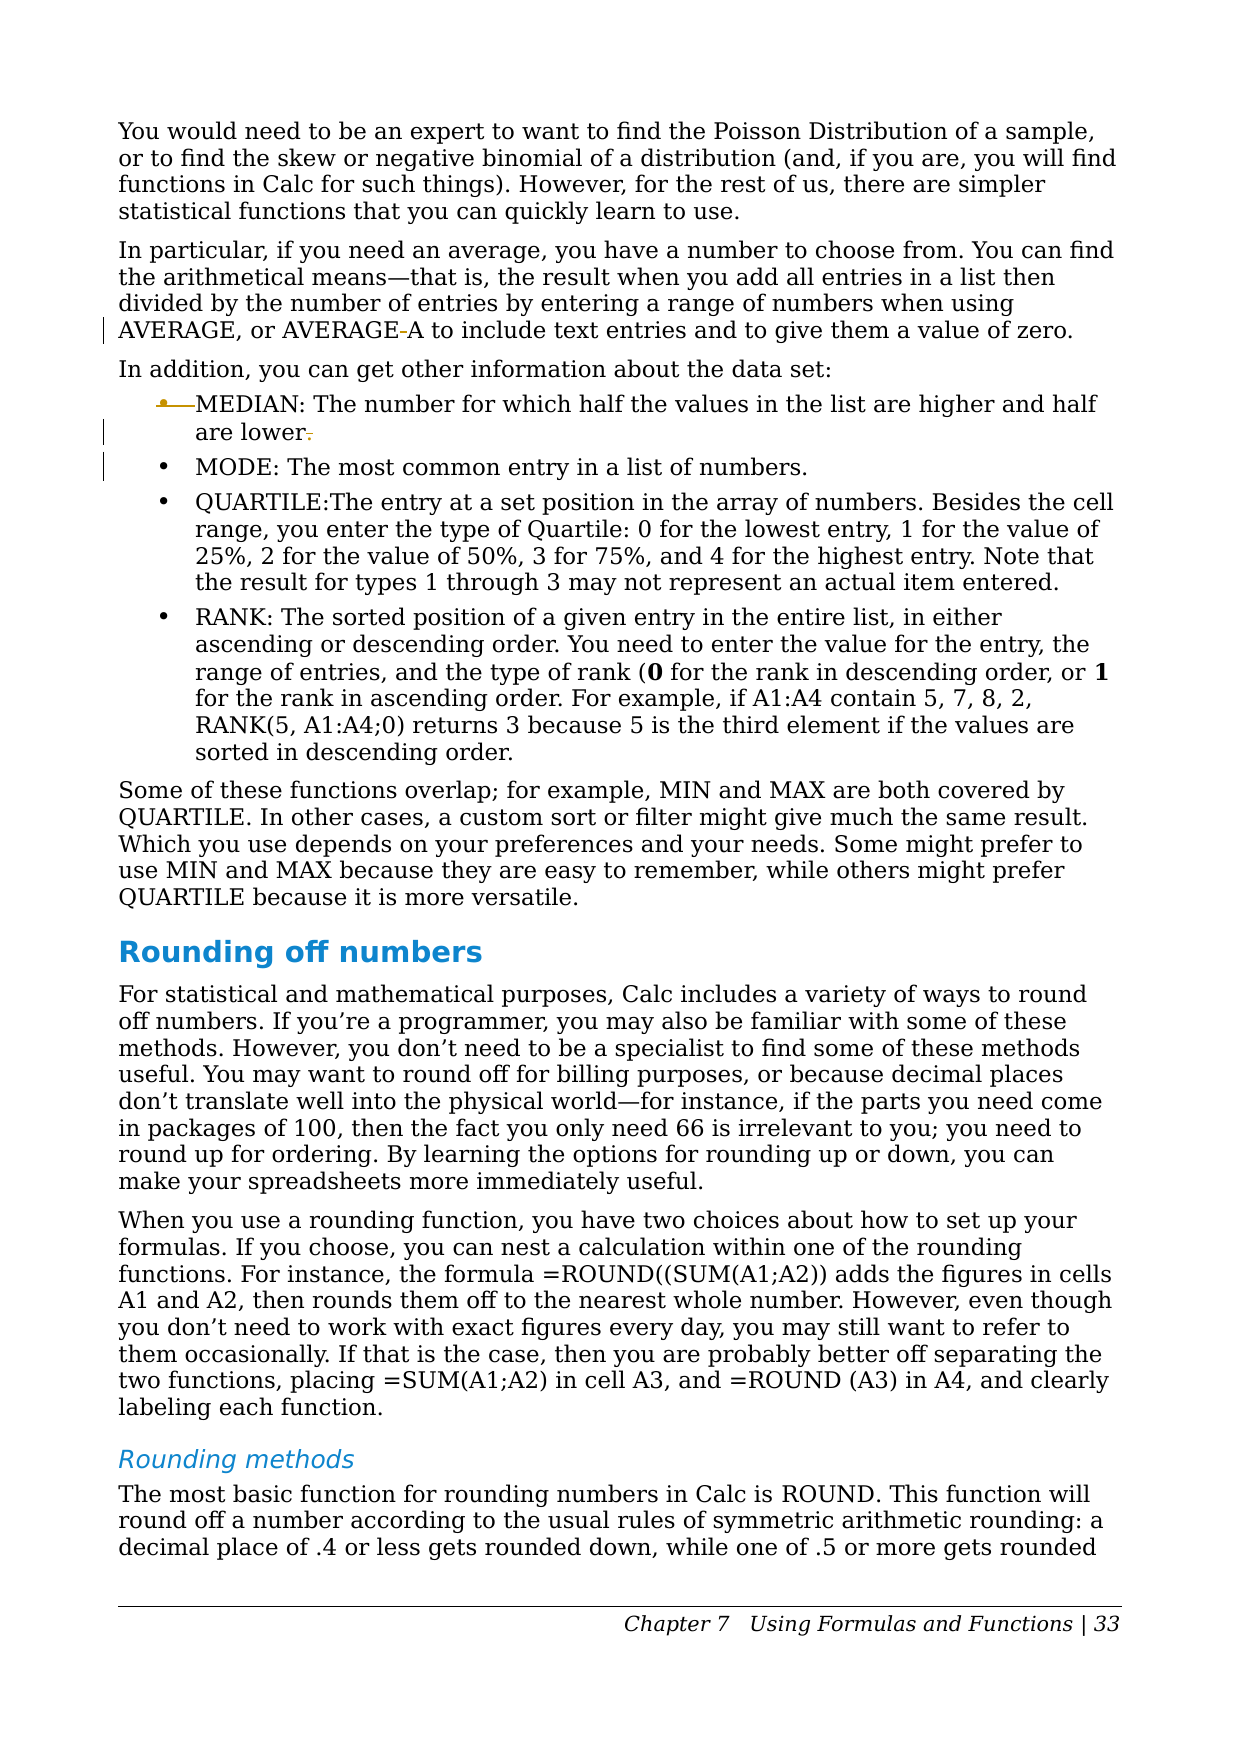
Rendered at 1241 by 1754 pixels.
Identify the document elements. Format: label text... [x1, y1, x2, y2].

subtitle Rounding methods [118, 1445, 1122, 1474]
text The most basic function for rounding numbers in Calc is ROUND. This function will round off a number according to the usual rules of symmetric arithmetic rounding: a decimal place of .4 or less gets rounded down, while one of .5 or more gets rounded [118, 1481, 1122, 1561]
text Some of these functions overlap; for example, MIN and MAX are both covered by QUARTILE. In other cases, a custom sort or filter might give much the same result. Which you use depends on your preferences and your needs. Some might prefer to use MIN and MAX because they are easy to remember, while others might prefer QUARTILE because it is more versatile. [118, 778, 1122, 911]
subtitle Rounding off numbers [118, 935, 1122, 969]
list QUARTILE:The entry at a set position in the array of numbers. Besides the cell range, you enter the type of Quartile: 0 for the lowest entry, 1 for the value of 25%, 2 for the value of 50%, 3 for 75%, and 4 for the highest entry. Note that the result for types 1 through 3 may not represent an actual item entered. [156, 487, 1122, 596]
list MEDIAN: The number for which half the values in the list are higher and half are lowerMODE: The most common entry in a list of numbers. [156, 389, 1122, 445]
text For statistical and mathematical purposes, Calc includes a variety of ways to round off numbers. If you’re a programmer, you may also be familiar with some of these methods. However, you don’t need to be a specialist to find some of these methods useful. You may want to round off for billing purposes, or because decimal places don’t translate well into the physical world—for instance, if the parts you need come in packages of 100, then the fact you only need 66 is irrelevant to you; you need to round up for ordering. By learning the options for rounding up or down, you can make your spreadsheets more immediately useful. [118, 982, 1122, 1195]
list In addition, you can get other information about the data set: [118, 356, 1122, 383]
text When you use a rounding function, you have two choices about how to set up your formulas. If you choose, you can nest a calculation within one of the rounding functions. For instance, the formula =ROUND((SUM(A1;A2)) adds the figures in cells A1 and A2, then rounds them off to the nearest whole number. However, even though you don’t need to work with exact figures every day, you may still want to refer to them occasionally. If that is the case, then you are probably better off separating the two functions, placing =SUM(A1;A2) in cell A3, and =ROUND (A3) in A4, and clearly labeling each function. [118, 1207, 1122, 1421]
text In particular, if you need an average, you have a number to choose from. You can find the arithmetical means—that is, the result when you add all entries in a list then divided by the number of entries by entering a range of numbers when using AVERAGE, or AVERAGEA to include text entries and to give them a value of zero. [118, 237, 1122, 344]
list RANK: The sorted position of a given entry in the entire list, in either ascending or descending order. You need to enter the value for the entry, the range of entries, and the type of rank (0 for the rank in descending order, or 1 for the rank in ascending order. For example, if A1:A4 contain 5, 7, 8, 2, RANK(5, A1:A4;0) returns 3 because 5 is the third element if the values are sorted in descending order. [156, 602, 1122, 765]
text You would need to be an expert to want to find the Poisson Distribution of a sample, or to find the skew or negative binomial of a distribution (and, if you are, you will find functions in Calc for such things). However, for the rest of us, there are simpler statistical functions that you can quickly learn to use. [118, 118, 1122, 225]
